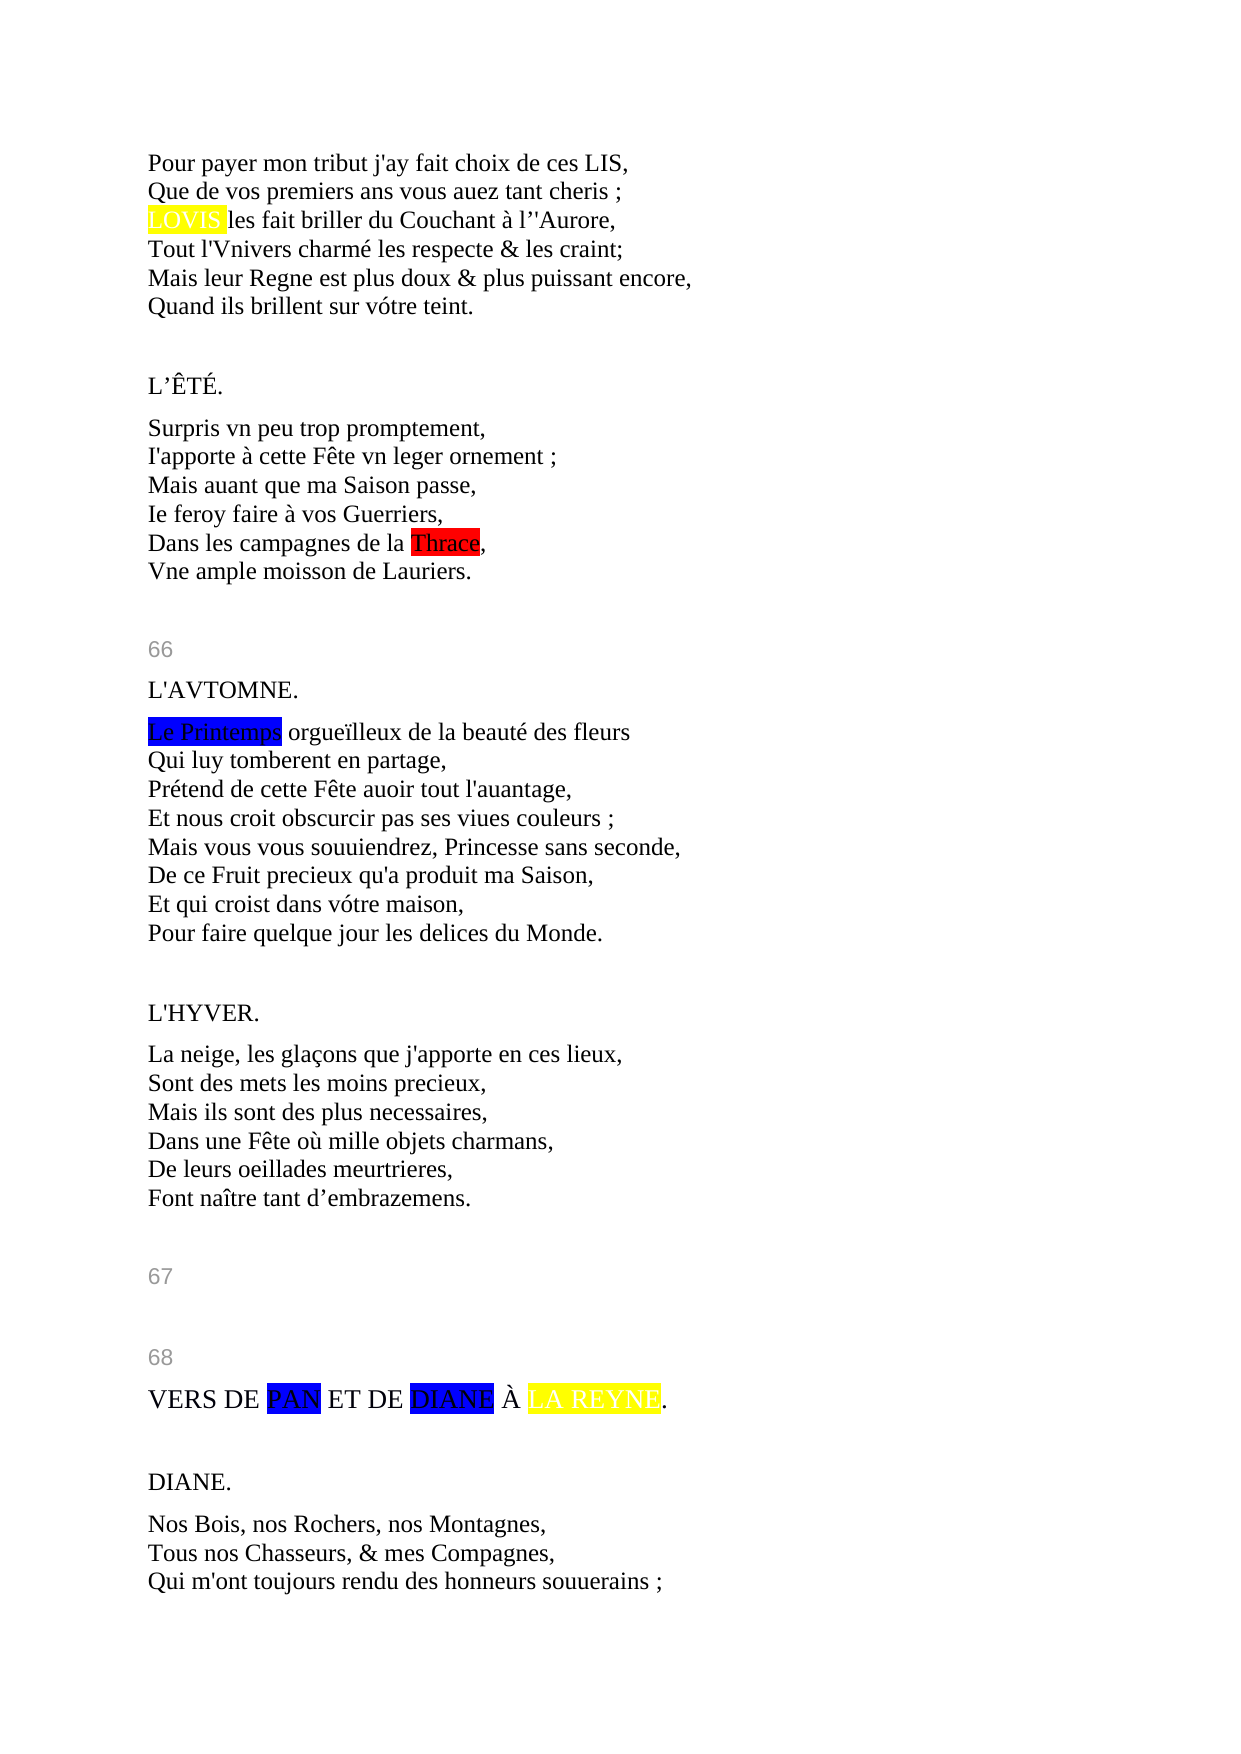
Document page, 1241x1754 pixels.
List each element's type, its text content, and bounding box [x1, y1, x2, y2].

text Dans une Fête où mille objets charmans, [148, 1126, 1093, 1154]
text Surpris vn peu trop promptement, [148, 413, 1093, 441]
text Vne ample moisson de Lauriers. [148, 556, 1093, 585]
subtitle VERS DE PAN ET DE DIANE À LA REYNE. [148, 1383, 267, 1414]
text De leurs oeillades meurtrieres, [148, 1154, 1093, 1183]
text Tout l'Vnivers charmé les respecte & les craint; [148, 234, 1093, 263]
text Et nous croit obscurcir pas ses viues couleurs ; [148, 803, 1093, 832]
text Qui luy tomberent en partage, [148, 746, 1093, 774]
text L’ÊTÉ. [148, 371, 1093, 399]
text Font naître tant d’embrazemens. [148, 1183, 1093, 1212]
text Pour payer mon tribut j'ay fait choix de ces LIS, [148, 148, 1093, 176]
subtitle VERS DE PAN ET DE DIANE À LA REYNE. [494, 1383, 528, 1414]
text Qui m'ont toujours rendu des honneurs souuerains ; [148, 1566, 1093, 1595]
text Quand ils brillent sur vótre teint. [148, 291, 1093, 320]
text Que de vos premiers ans vous auez tant cheris ; [148, 176, 1093, 205]
text Nos Bois, nos Rochers, nos Montagnes, [148, 1509, 1093, 1538]
text 67 [173, 1263, 1093, 1289]
text Le Printemps orgueïlleux de la beauté des fleurs [282, 717, 1093, 746]
text Mais ils sont des plus necessaires, [148, 1097, 1093, 1126]
text Dans les campagnes de la Thrace, [480, 528, 1093, 556]
text L'HYVER. [148, 998, 1093, 1026]
text Pour faire quelque jour les delices du Monde. [148, 918, 1093, 947]
text I'apporte à cette Fête vn leger ornement ; [148, 441, 1093, 470]
text Tous nos Chasseurs, & mes Compagnes, [148, 1538, 1093, 1566]
text 68 [173, 1344, 1093, 1370]
text Prétend de cette Fête auoir tout l'auantage, [148, 774, 1093, 803]
subtitle VERS DE PAN ET DE DIANE À LA REYNE. [661, 1383, 1093, 1414]
text L'AVTOMNE. [148, 675, 1093, 704]
text LOVIS les fait briller du Couchant à l’'Aurore, [227, 205, 1093, 234]
text Dans les campagnes de la Thrace, [148, 528, 411, 556]
text Mais leur Regne est plus doux & plus puissant encore, [148, 263, 1093, 291]
text La neige, les glaçons que j'apporte en ces lieux, [148, 1039, 1093, 1068]
text Mais vous vous souuiendrez, Princesse sans seconde, [148, 832, 1093, 861]
text 66 [173, 636, 1093, 662]
text Ie feroy faire à vos Guerriers, [148, 499, 1093, 528]
subtitle VERS DE PAN ET DE DIANE À LA REYNE. [321, 1383, 410, 1414]
text Mais auant que ma Saison passe, [148, 470, 1093, 499]
text Et qui croist dans vótre maison, [148, 889, 1093, 918]
text DIANE. [148, 1467, 1093, 1496]
text De ce Fruit precieux qu'a produit ma Saison, [148, 861, 1093, 889]
text Sont des mets les moins precieux, [148, 1068, 1093, 1097]
